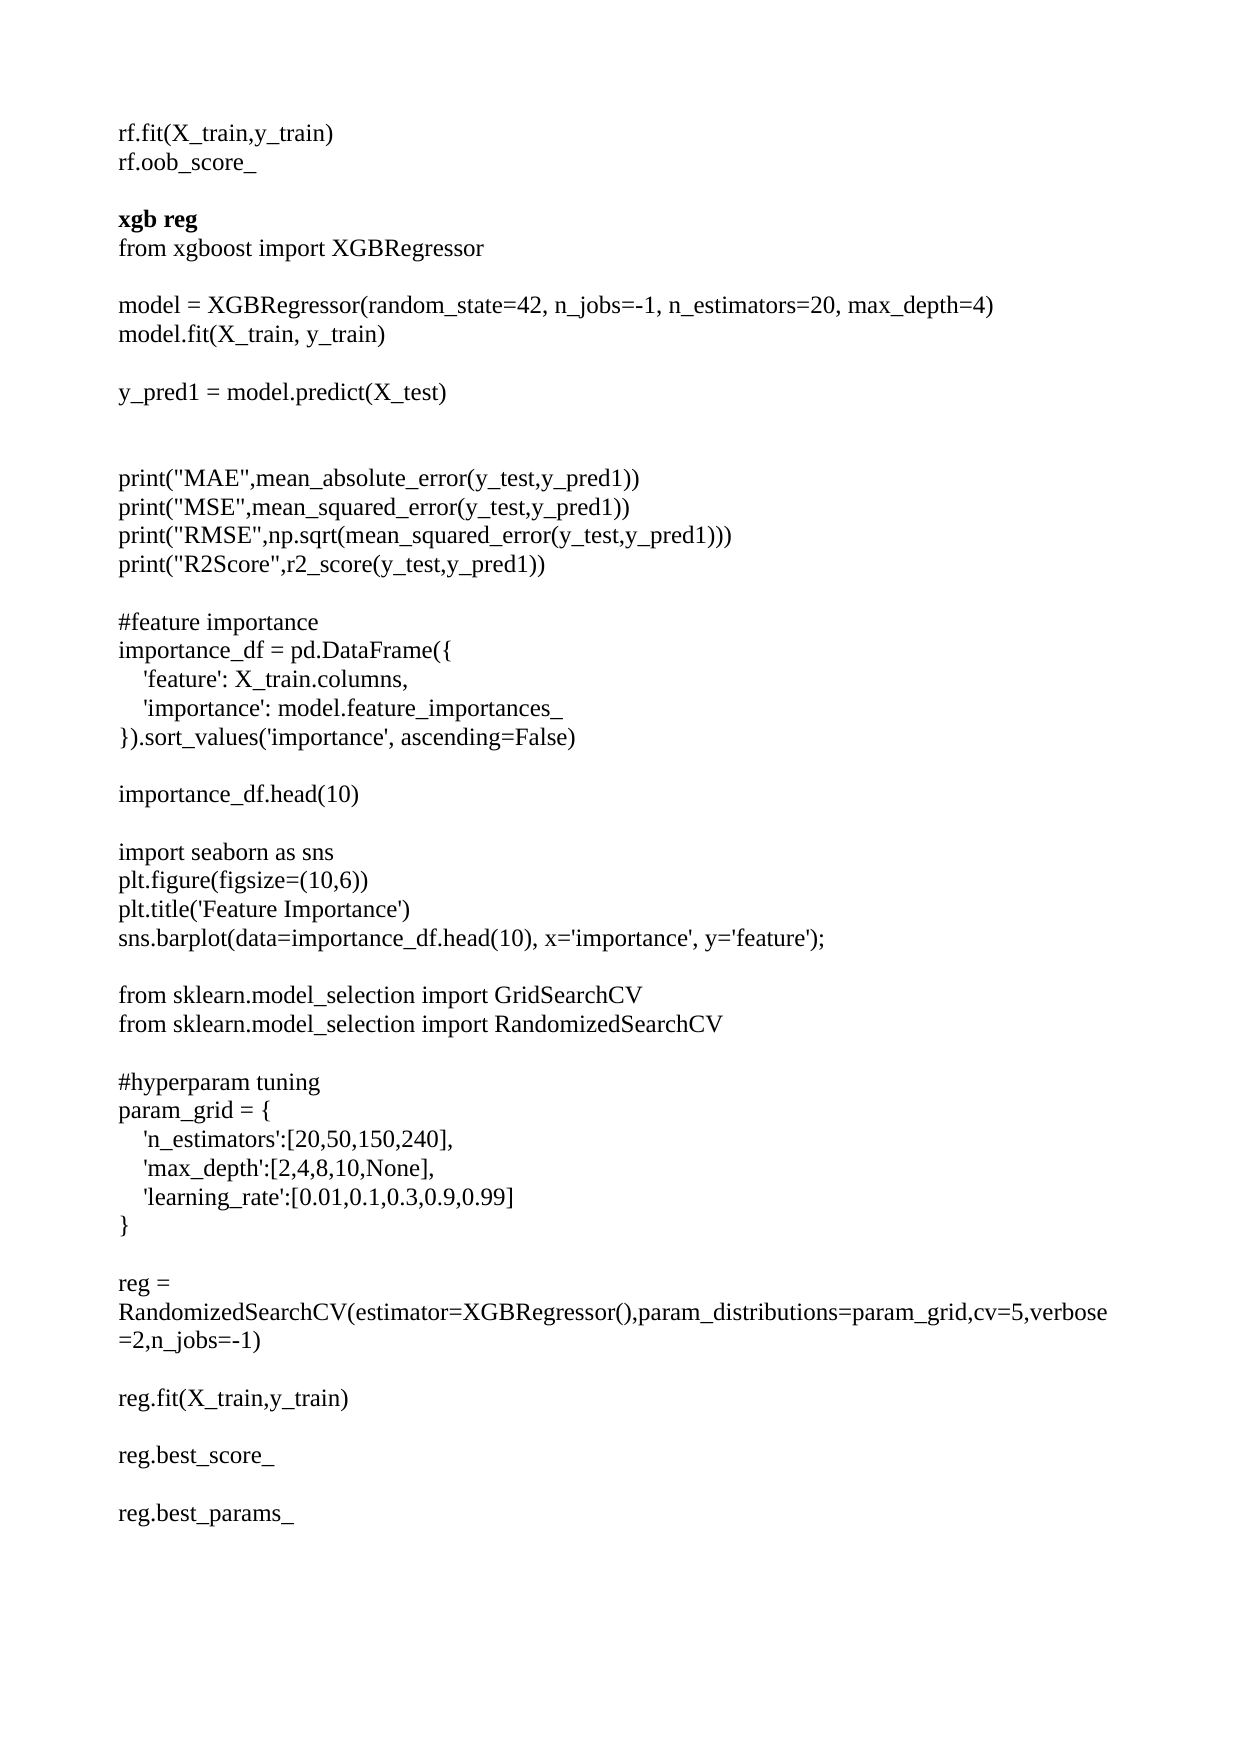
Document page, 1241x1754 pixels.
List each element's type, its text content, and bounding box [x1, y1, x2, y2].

text y_pred1 = model.predict(X_test) [118, 377, 1122, 406]
text sns.barplot(data=importance_df.head(10), x='importance', y='feature'); [118, 923, 1122, 952]
text model = XGBRegressor(random_state=42, n_jobs=-1, n_estimators=20, max_depth=4) [118, 291, 1122, 319]
text } [118, 1211, 1122, 1239]
text import seaborn as sns [118, 837, 1122, 866]
text from xgboost import XGBRegressor [118, 233, 1122, 262]
text }).sort_values('importance', ascending=False) [118, 722, 1122, 751]
text importance_df.head(10) [118, 779, 1122, 808]
text #feature importance [118, 607, 1122, 636]
text reg.fit(X_train,y_train) [118, 1383, 1122, 1412]
text importance_df = pd.DataFrame({ [118, 636, 1122, 664]
text plt.figure(figsize=(10,6)) [118, 866, 1122, 894]
text from sklearn.model_selection import GridSearchCV [118, 981, 1122, 1009]
text 'max_depth':[2,4,8,10,None], [118, 1153, 1122, 1182]
text reg.best_params_ [118, 1498, 1122, 1527]
text 'n_estimators':[20,50,150,240], [118, 1124, 1122, 1153]
text print("R2Score",r2_score(y_test,y_pred1)) [118, 549, 1122, 578]
text plt.title('Feature Importance') [118, 894, 1122, 923]
text print("MAE",mean_absolute_error(y_test,y_pred1)) [118, 463, 1122, 492]
text 'importance': model.feature_importances_ [118, 693, 1122, 722]
text model.fit(X_train, y_train) [118, 319, 1122, 348]
text rf.oob_score_ [118, 147, 1122, 176]
text param_grid = { [118, 1096, 1122, 1124]
text xgb reg [118, 204, 1122, 233]
text print("MSE",mean_squared_error(y_test,y_pred1)) [118, 492, 1122, 521]
text print("RMSE",np.sqrt(mean_squared_error(y_test,y_pred1))) [118, 521, 1122, 549]
text 'learning_rate':[0.01,0.1,0.3,0.9,0.99] [118, 1182, 1122, 1211]
text from sklearn.model_selection import RandomizedSearchCV [118, 1009, 1122, 1038]
text reg.best_score_ [118, 1441, 1122, 1469]
text reg = RandomizedSearchCV(estimator=XGBRegressor(),param_distributions=param_grid,cv=5,verbose=2,n_jobs=-1) [118, 1268, 1122, 1354]
text rf.fit(X_train,y_train) [118, 118, 1122, 147]
text #hyperparam tuning [118, 1067, 1122, 1096]
text 'feature': X_train.columns, [118, 664, 1122, 693]
